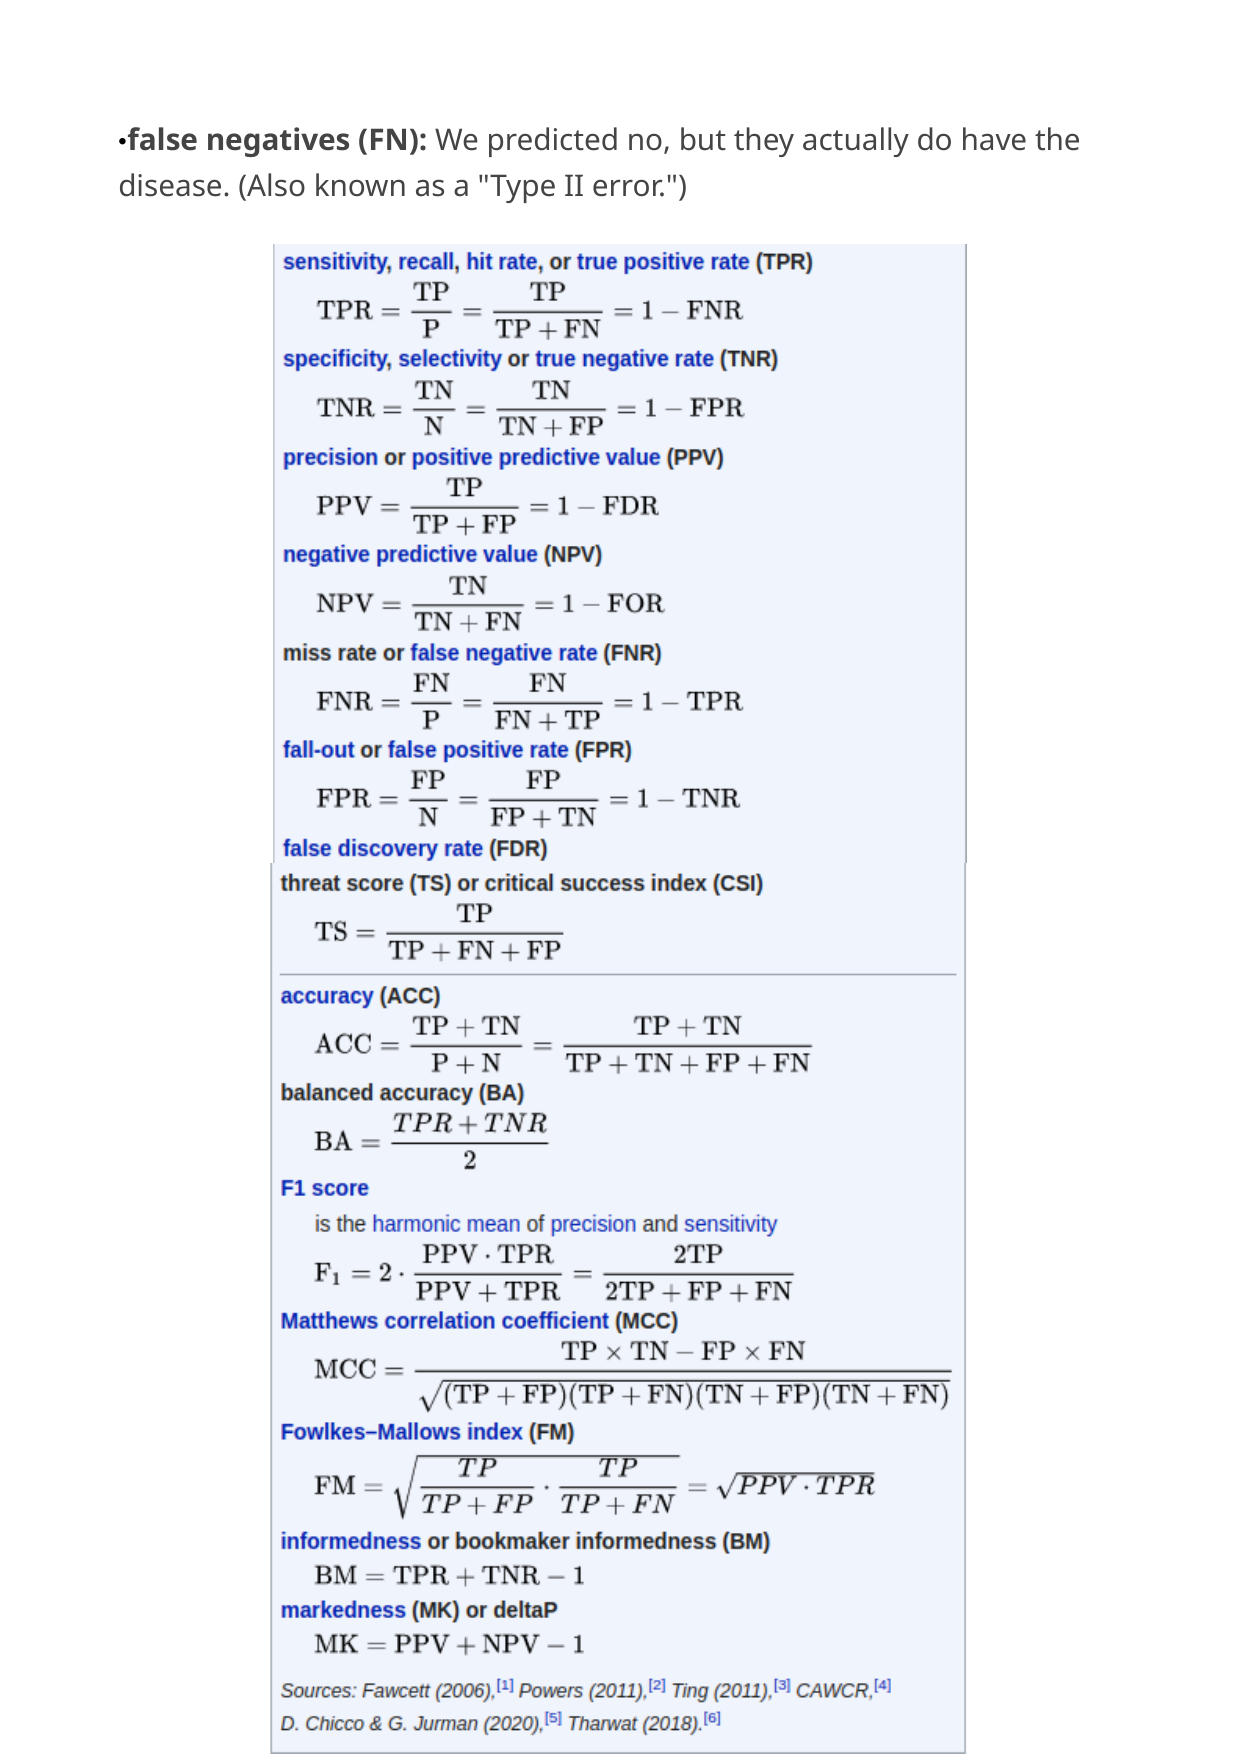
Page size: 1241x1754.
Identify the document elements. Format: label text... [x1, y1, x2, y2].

picture [267, 244, 974, 1754]
list false negatives (FN): We predicted no, but they actually do have the disease. (Also known as a "Type II error.") [118, 118, 1122, 205]
